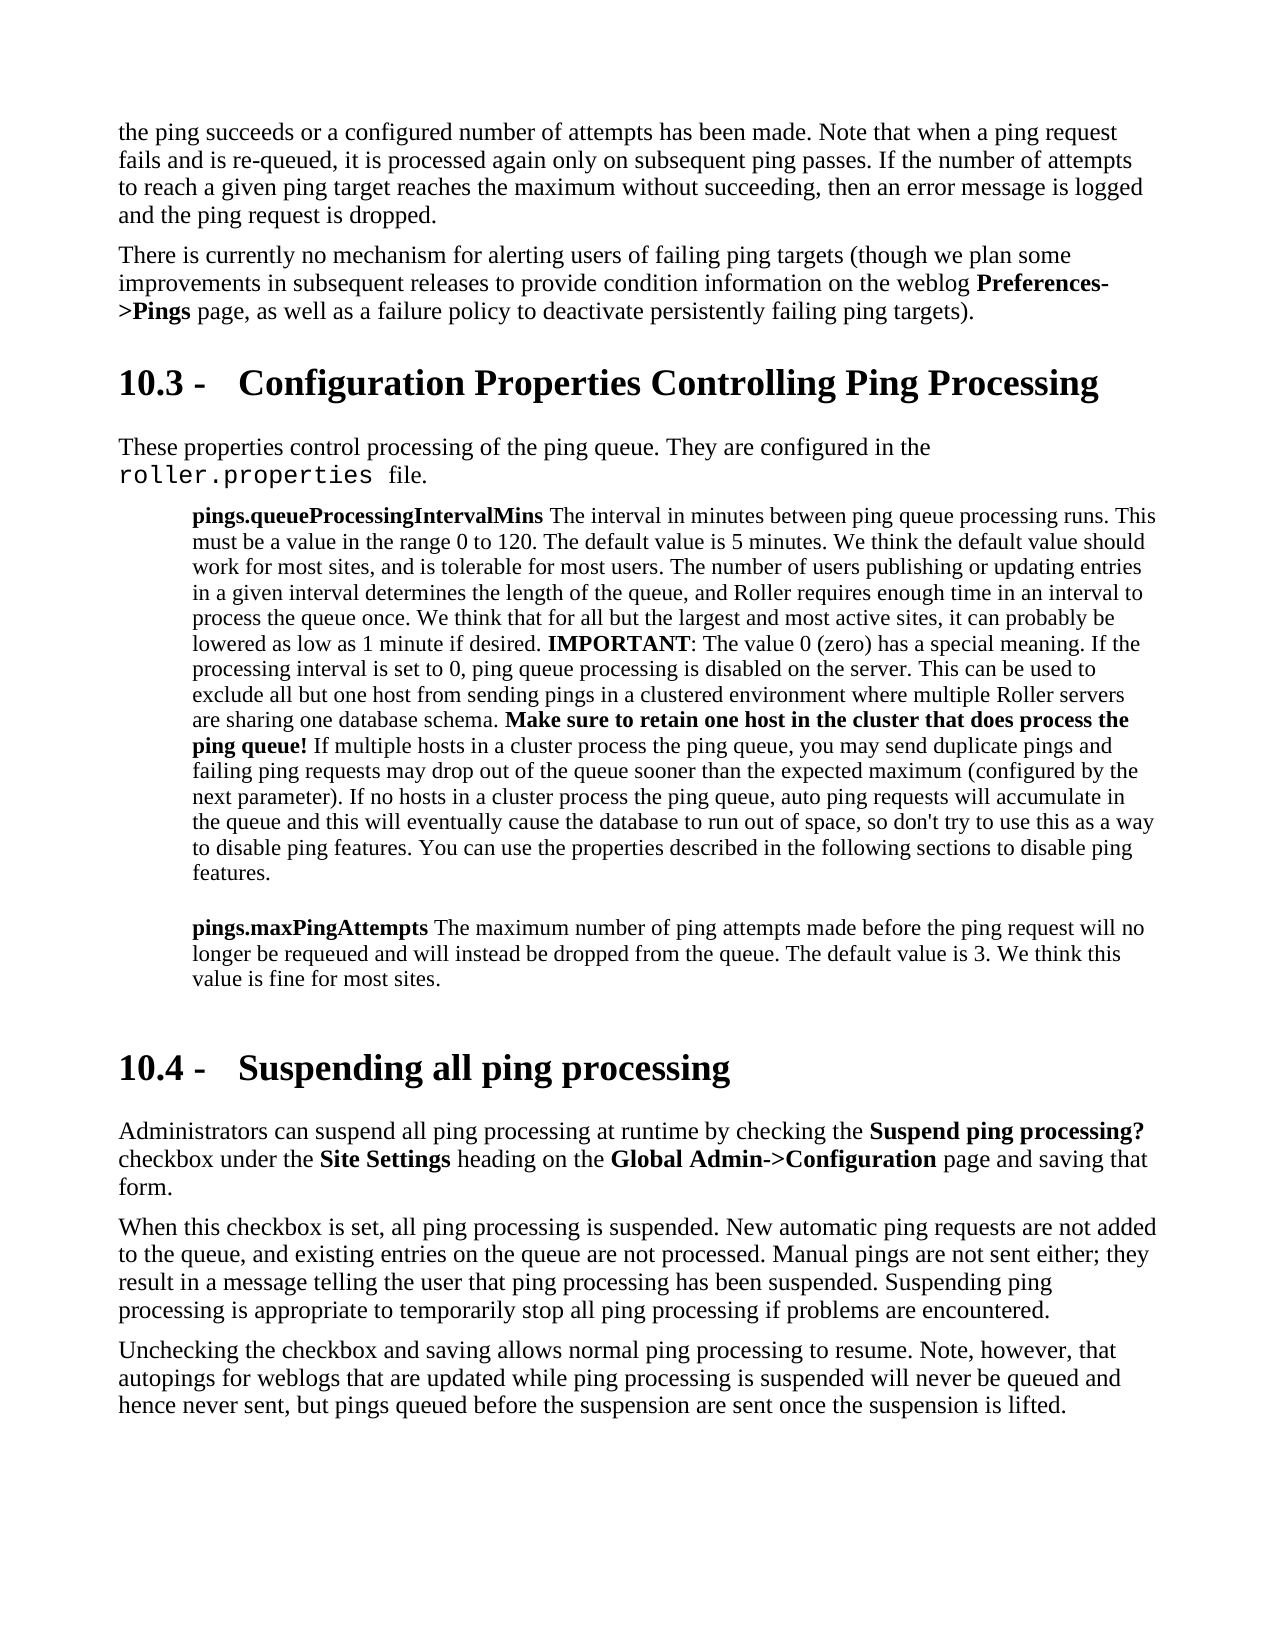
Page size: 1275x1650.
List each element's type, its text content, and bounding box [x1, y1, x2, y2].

list pings.queueProcessingIntervalMins The interval in minutes between ping queue processing runs. This must be a value in the range 0 to 120. The default value is 5 minutes. We think the default value should work for most sites, and is tolerable for most users. The number of users publishing or updating entries in a given interval determines the length of the queue, and Roller requires enough time in an interval to process the queue once. We think that for all but the largest and most active sites, it can probably be lowered as low as 1 minute if desired. IMPORTANT: The value 0 (zero) has a special meaning. If the processing interval is set to 0, ping queue processing is disabled on the server. This can be used to exclude all but one host from sending pings in a clustered environment where multiple Roller servers are sharing one database schema. Make sure to retain one host in the cluster that does process the ping queue! If multiple hosts in a cluster process the ping queue, you may send duplicate pings and failing ping requests may drop out of the queue sooner than the expected maximum (configured by the next parameter). If no hosts in a cluster process the ping queue, auto ping requests will accumulate in the queue and this will eventually cause the database to run out of space, so don't try to use this as a way to disable ping features. You can use the properties described in the following sections to disable ping features. [192, 503, 1157, 886]
text These properties control processing of the ping queue. They are configured in the roller.properties file. [118, 433, 1157, 491]
subtitle Configuration Properties Controlling Ping Processing [118, 362, 1157, 403]
text Unchecking the checkbox and saving allows normal ping processing to resume. Note, however, that autopings for weblogs that are updated while ping processing is suspended will never be queued and hence never sent, but pings queued before the suspension are sent once the suspension is lifted. [118, 1336, 1157, 1419]
text When this checkbox is set, all ping processing is suspended. New automatic ping requests are not added to the queue, and existing entries on the queue are not processed. Manual pings are not sent either; they result in a message telling the user that ping processing has been suspended. Suspending ping processing is appropriate to temporarily stop all ping processing if problems are encountered. [118, 1213, 1157, 1324]
text the ping succeeds or a configured number of attempts has been made. Note that when a ping request fails and is re-queued, it is processed again only on subsequent ping passes. If the number of attempts to reach a given ping target reaches the maximum without succeeding, then an error message is logged and the ping request is dropped. [118, 118, 1157, 229]
text Administrators can suspend all ping processing at runtime by checking the Suspend ping processing? checkbox under the Site Settings heading on the Global Admin->Configuration page and saving that form. [118, 1117, 1157, 1200]
text There is currently no mechanism for alerting users of failing ping targets (though we plan some improvements in subsequent releases to provide condition information on the weblog Preferences->Pings page, as well as a failure policy to deactivate persistently failing ping targets). [118, 241, 1157, 324]
list pings.maxPingAttempts The maximum number of ping attempts made before the ping request will no longer be requeued and will instead be dropped from the queue. The default value is 3. We think this value is fine for most sites. [192, 915, 1157, 992]
subtitle Suspending all ping processing [118, 1046, 1157, 1088]
